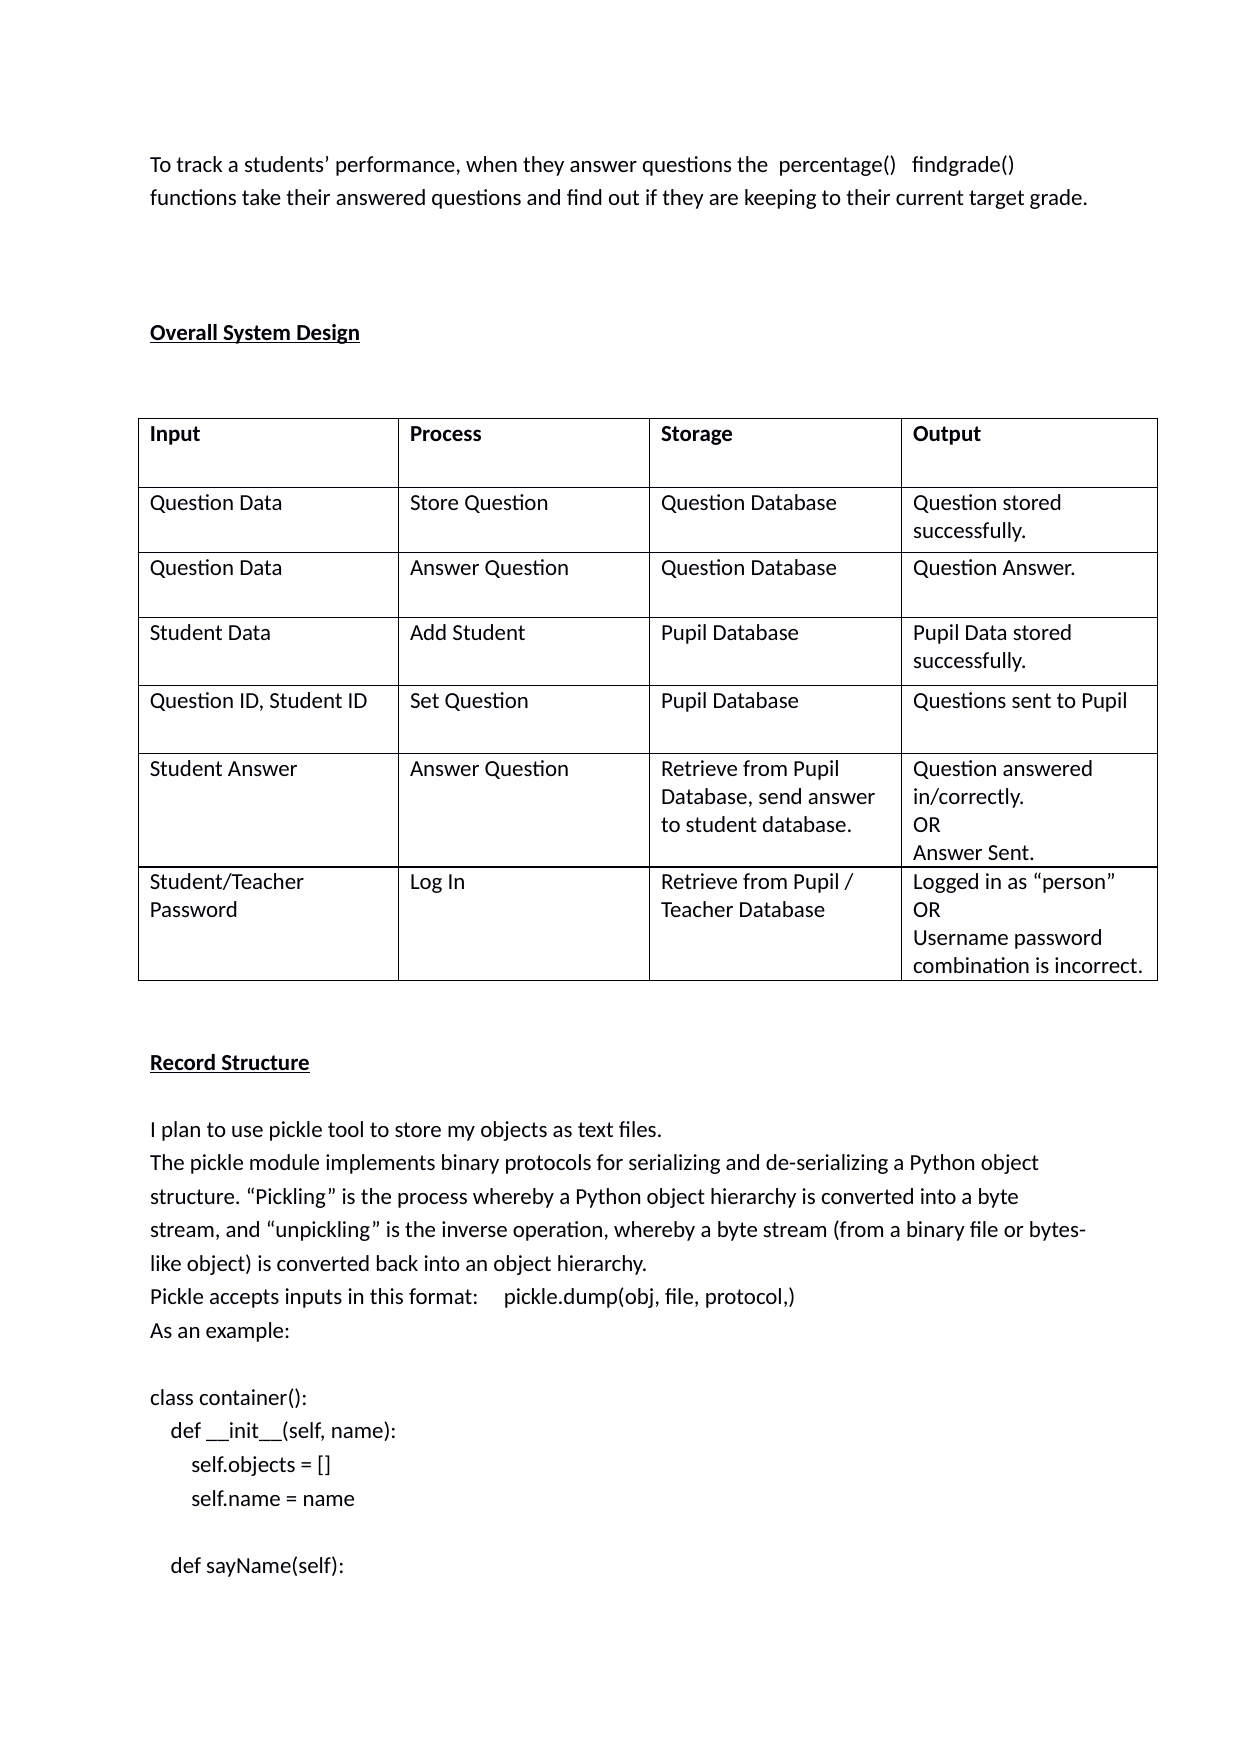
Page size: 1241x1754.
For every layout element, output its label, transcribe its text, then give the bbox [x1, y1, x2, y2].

text box = container("Cardboard box") [150, 921, 1090, 949]
text self.objects = [] [150, 485, 1090, 513]
text box = pickle.load(f) [150, 1223, 1090, 1251]
text ^ Reads in the information from the file and decodes it. [150, 1290, 1090, 1318]
text pickle.dump(box, f, pickle.HIGHEST_PROTOCOL) [150, 988, 1090, 1017]
text ^ Stores class and instance as a binary file (.PICKLE) [150, 1056, 1090, 1084]
text Data Transformation [150, 1391, 1090, 1419]
text def listObjects(self): [150, 687, 1090, 715]
text I plan to use pickle tool to store my objects as text files. [150, 150, 1090, 178]
text Looks to see if password and username are in the same student object. [150, 1525, 1090, 1553]
text self.name = name [150, 519, 1090, 547]
text def addObject(self,item): [150, 821, 1090, 849]
text return self.name [150, 619, 1090, 648]
text The pickle module implements binary protocols for serializing and de-serializing a Python object structure. “Pickling” is the process whereby a Python object hierarchy is converted into a byte stream, and “unpickling” is the inverse operation, whereby a byte stream (from a binary file or bytes-like object) is converted back into an object hierarchy. [150, 183, 1090, 312]
text with open('data.pickle', 'wb') as f: [150, 955, 1090, 983]
text Log In [150, 1492, 1090, 1520]
text print (thing.sayName()) [150, 754, 1090, 782]
text self.objects.append(item) [150, 854, 1090, 882]
text The protocol version used is detected automatically, so we do not have to specify it. [150, 1190, 1090, 1218]
text with open('data.pickle', 'rb') as f: [150, 1156, 1090, 1184]
text As an example: [150, 351, 1090, 379]
text Pickle accepts inputs in this format: pickle.dump(obj, file, protocol,) [150, 318, 1090, 346]
text class container(): [150, 418, 1090, 446]
text for thing in self.objects: [150, 720, 1090, 748]
text def __init__(self, name): [150, 452, 1090, 480]
text def sayName(self): [150, 586, 1090, 614]
